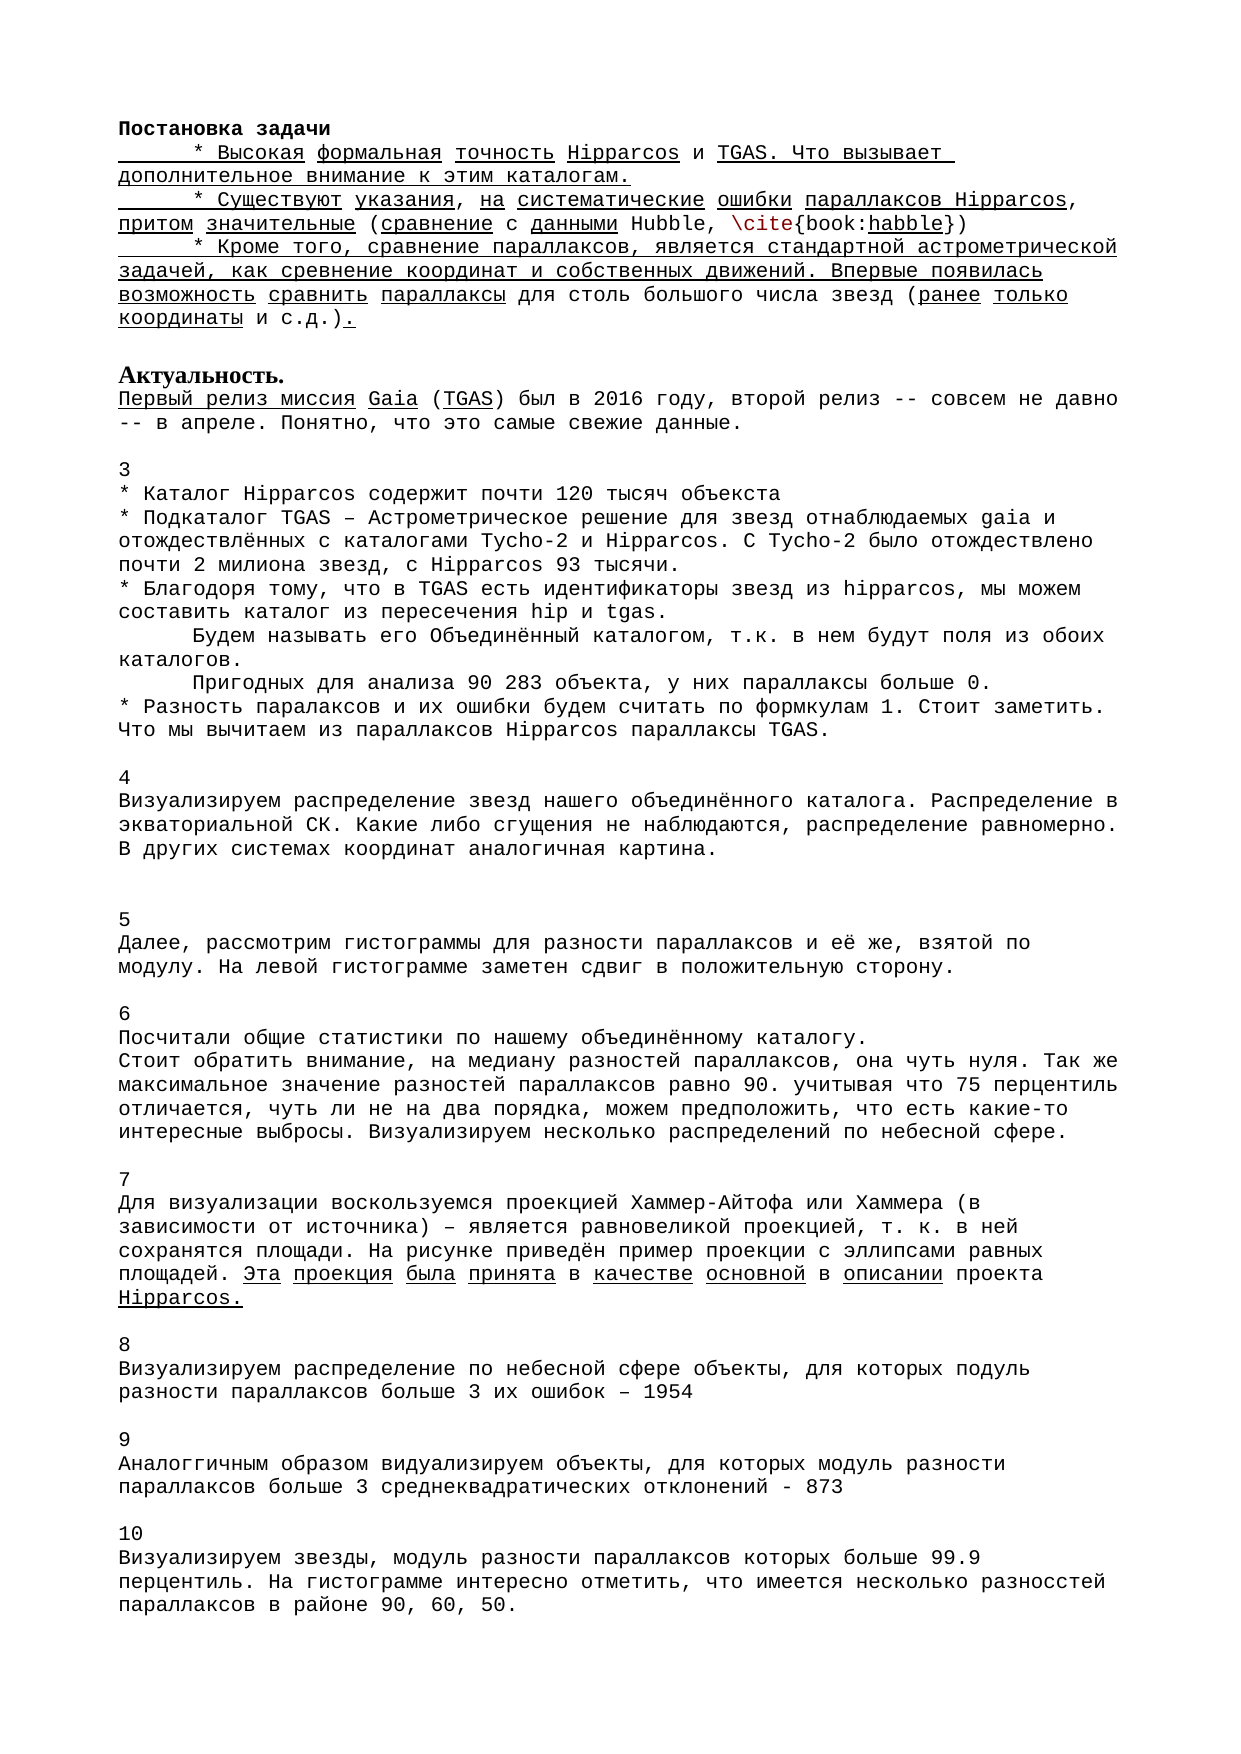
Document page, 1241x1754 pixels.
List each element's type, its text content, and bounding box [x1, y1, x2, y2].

text 7 [118, 1169, 1122, 1192]
text Посчитали общие статистики по нашему объединённому каталогу. [118, 1027, 1122, 1051]
text 3 [118, 459, 1122, 483]
text Визуализируем распределение звезд нашего объединённого каталога. Распределение в экваториальной СК. Какие либо сгущения не наблюдаются, распределение равномерно. В других системах координат аналогичная картина. [118, 790, 1122, 861]
text Постановка задачи [118, 118, 1122, 142]
text Далее, рассмотрим гистограммы для разности параллаксов и её же, взятой по модулу. На левой гистограмме заметен сдвиг в положительную сторону. [118, 932, 1122, 979]
text Первый релиз миссия Gaia (TGAS) был в 2016 году, второй релиз -- совсем не давно -- в апреле. Понятно, что это самые свежие данные. [118, 388, 1122, 436]
text Будем называть его Объединённый каталогом, т.к. в нем будут поля из обоих каталогов. [118, 625, 1122, 672]
text 10 [118, 1523, 1122, 1547]
text Визуализируем распределение по небесной сфере объекты, для которых подуль разности параллаксов больше 3 их ошибок – 1954 [118, 1358, 1122, 1405]
text 6 [118, 1003, 1122, 1027]
text * Кроме того, сравнение параллаксов, является стандартной астрометрической задачей, как сревнение координат и собственных движений. Впервые появилась возможность сравнить параллаксы для столь большого числа звезд (ранее только координаты и с.д.). [118, 236, 1122, 331]
text Пригодных для анализа 90 283 объекта, у них параллаксы больше 0. [118, 672, 1122, 696]
text Стоит обратить внимание, на медиану разностей параллаксов, она чуть нуля. Так же максимальное значение разностей параллаксов равно 90. учитывая что 75 перцентиль отличается, чуть ли не на два порядка, можем предположить, что есть какие-то интересные выбросы. Визуализируем несколько распределений по небесной сфере. [118, 1051, 1122, 1145]
text 9 [118, 1429, 1122, 1452]
text Визуализируем звезды, модуль разности параллаксов которых больше 99.9 перцентиль. На гистограмме интересно отметить, что имеется несколько разносстей параллаксов в районе 90, 60, 50. [118, 1547, 1122, 1618]
text 5 [118, 909, 1122, 932]
text * Подкаталог TGAS – Астрометрическое решение для звезд отнаблюдаемых gaia и отождествлённых с каталогами Tycho-2 и Hipparcos. С Tycho-2 было отождествлено почти 2 милиона звезд, с Hipparcos 93 тысячи. [118, 507, 1122, 578]
text * Существуют указания, на систематические ошибки параллаксов Hipparcos, притом значительные (сравнение с данными Hubble, \cite{book:habble}) [118, 189, 1122, 236]
text * Благодоря тому, что в TGAS есть идентификаторы звезд из hipparcos, мы можем составить каталог из пересечения hip и tgas. [118, 578, 1122, 625]
text 4 [118, 767, 1122, 790]
text 8 [118, 1334, 1122, 1358]
text * Высокая формальная точность Hipparcos и TGAS. Что вызывает дополнительное внимание к этим каталогам. [118, 142, 1122, 189]
text * Каталог Hipparcos содержит почти 120 тысяч объекста [118, 483, 1122, 507]
text Для визуализации воскользуемся проекцией Хаммер-Айтофа или Хаммера (в зависимости от источника) – является равновеликой проекцией, т. к. в ней сохранятся площади. На рисунке приведён пример проекции с эллипсами равных площадей. Эта проекция была принята в качестве основной в описании проекта Hipparcos. [118, 1192, 1122, 1311]
text * Разность паралаксов и их ошибки будем считать по формкулам 1. Стоит заметить. Что мы вычитаем из параллаксов Hipparcos параллаксы TGAS. [118, 696, 1122, 743]
text Актуальность. [118, 360, 1122, 388]
text Аналоггичным образом видуализируем объекты, для которых модуль разности параллаксов больше 3 среднеквадратических отклонений - 873 [118, 1452, 1122, 1500]
